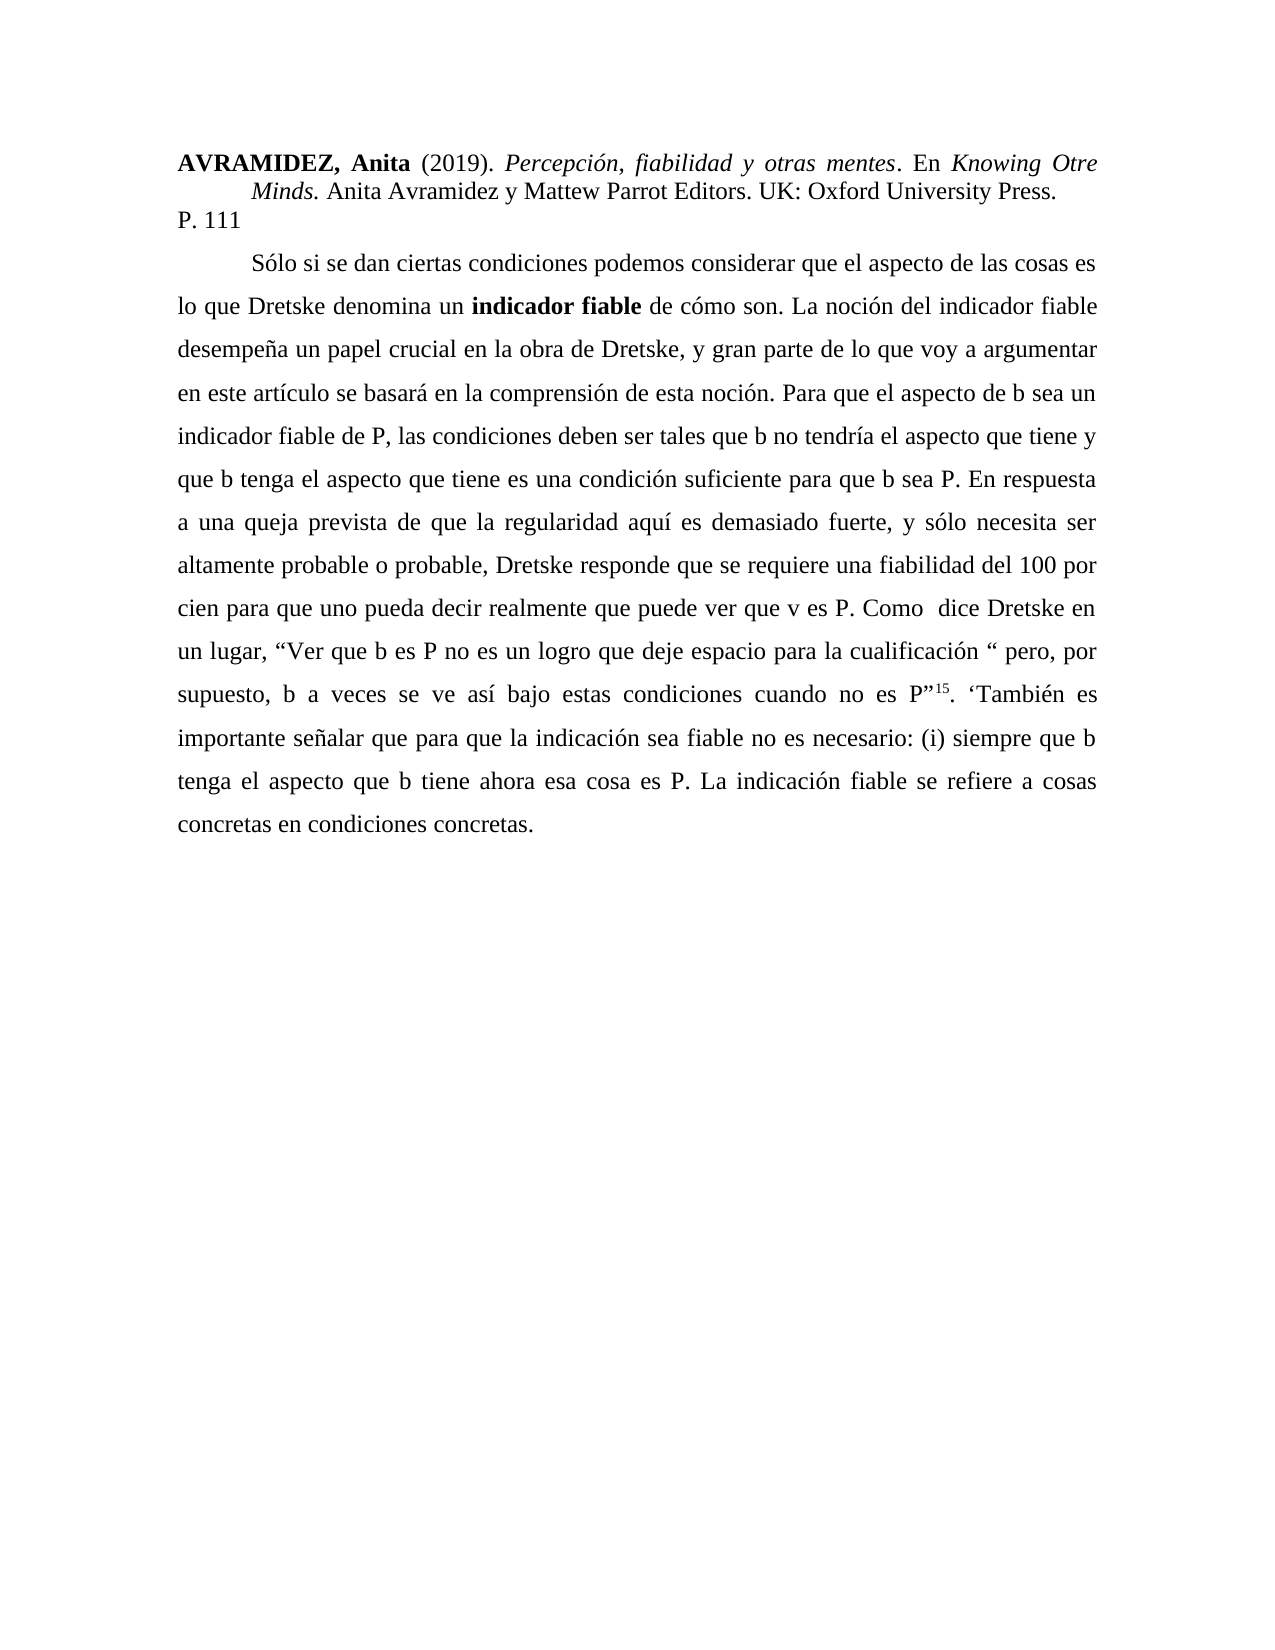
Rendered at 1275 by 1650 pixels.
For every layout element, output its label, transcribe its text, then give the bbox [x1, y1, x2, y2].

text AVRAMIDEZ, Anita (2019). Percepción, fiabilidad y otras mentes. En Knowing Otre Minds. Anita Avramidez y Mattew Parrot Editors. UK: Oxford University Press. [177, 148, 1098, 205]
text Sólo si se dan ciertas condiciones podemos considerar que el aspecto de las cosas es lo que Dretske denomina un indicador fiable de cómo son. La noción del indicador fiable desempeña un papel crucial en la obra de Dretske, y gran parte de lo que voy a argumentar en este artículo se basará en la comprensión de esta noción. Para que el aspecto de b sea un indicador fiable de P, las condiciones deben ser tales que b no tendría el aspecto que tiene y que b tenga el aspecto que tiene es una condición suficiente para que b sea P. En respuesta a una queja prevista de que la regularidad aquí es demasiado fuerte, y sólo necesita ser altamente probable o probable, Dretske responde que se requiere una fiabilidad del 100 por cien para que uno pueda decir realmente que puede ver que v es P. Como dice Dretske en un lugar, “Ver que b es P no es un logro que deje espacio para la cualificación “ pero, por supuesto, b a veces se ve así bajo estas condiciones cuando no es P”15. ‘También es importante señalar que para que la indicación sea fiable no es necesario: (i) siempre que b tenga el aspecto que b tiene ahora esa cosa es P. La indicación fiable se refiere a cosas concretas en condiciones concretas. [177, 248, 1098, 838]
text P. 111 [177, 205, 1098, 234]
